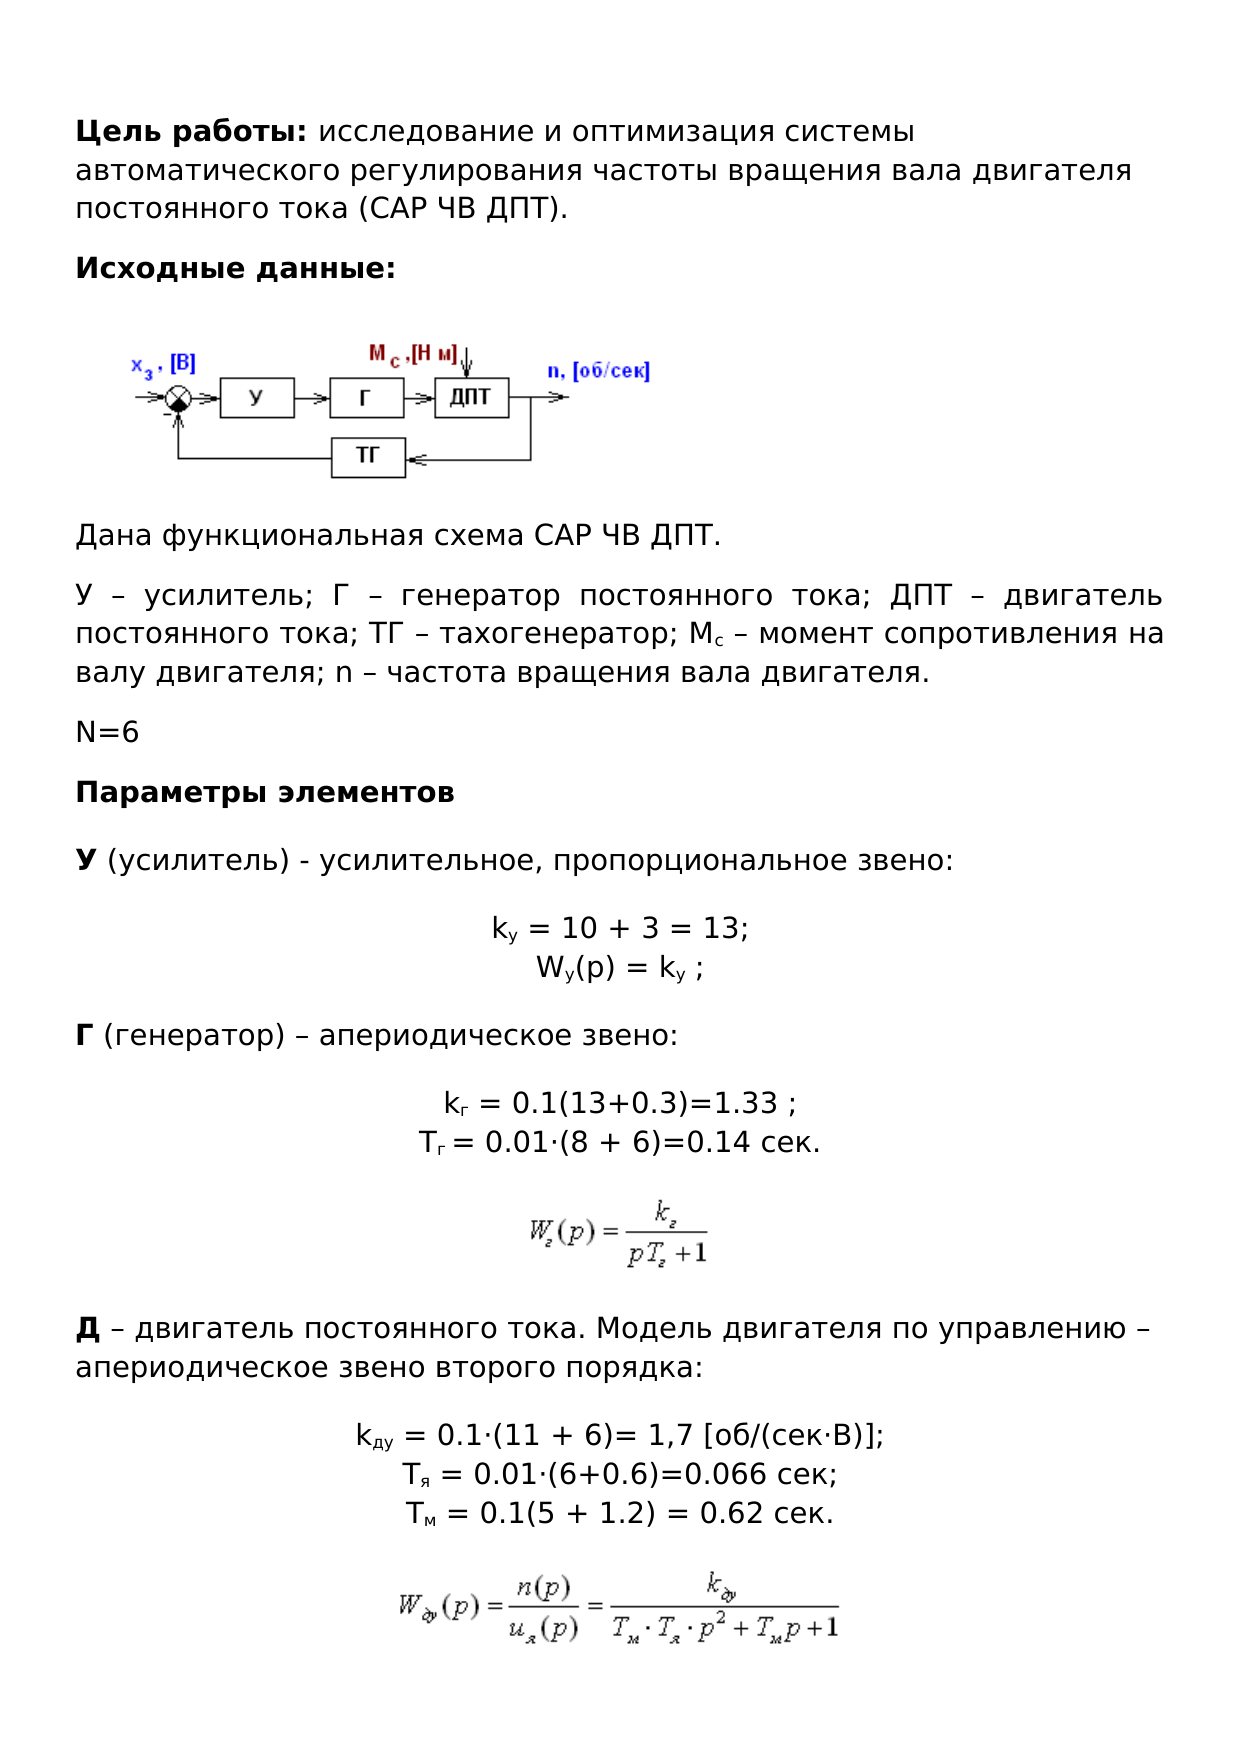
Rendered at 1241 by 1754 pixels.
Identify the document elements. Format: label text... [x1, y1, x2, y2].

text kг = 0.1(13+0.3)=1.33 ; Tг = 0.01·(8 + 6)=0.14 сек. [75, 1087, 1165, 1160]
subtitle Параметры элементов [75, 775, 1165, 809]
text У (усилитель) - усилительное, пропорциональное звено: [75, 843, 1165, 877]
text Г (генератор) – апериодическое звено: [75, 1019, 1165, 1053]
text kду = 0.1·(11 + 6)= 1,7 [об/(сек·В)]; Tя = 0.01·(6+0.6)=0.066 сек; Tм = 0.1(5 + 1.2) = 0.62 сек. [75, 1418, 1165, 1530]
text Исходные данные: [75, 252, 1165, 286]
text У – усилитель; Г – генератор постоянного тока; ДПТ – двигатель постоянного тока; ТГ – тахогенератор; Мc – момент сопротивления на валу двигателя; n – частота вращения вала двигателя. [75, 578, 1165, 690]
text kу = 10 + 3 = 13; Wу(p) = kу ; [75, 912, 1165, 984]
text Дана функциональная схема САР ЧВ ДПТ. [75, 311, 1165, 552]
text Цель работы: исследование и оптимизация системы автоматического регулирования частоты вращения вала двигателя постоянного тока (САР ЧВ ДПТ). [75, 114, 1165, 226]
text Д – двигатель постоянного тока. Модель двигателя по управлению – апериодическое звено второго порядка: [75, 1311, 1165, 1384]
text N=6 [75, 716, 1165, 749]
